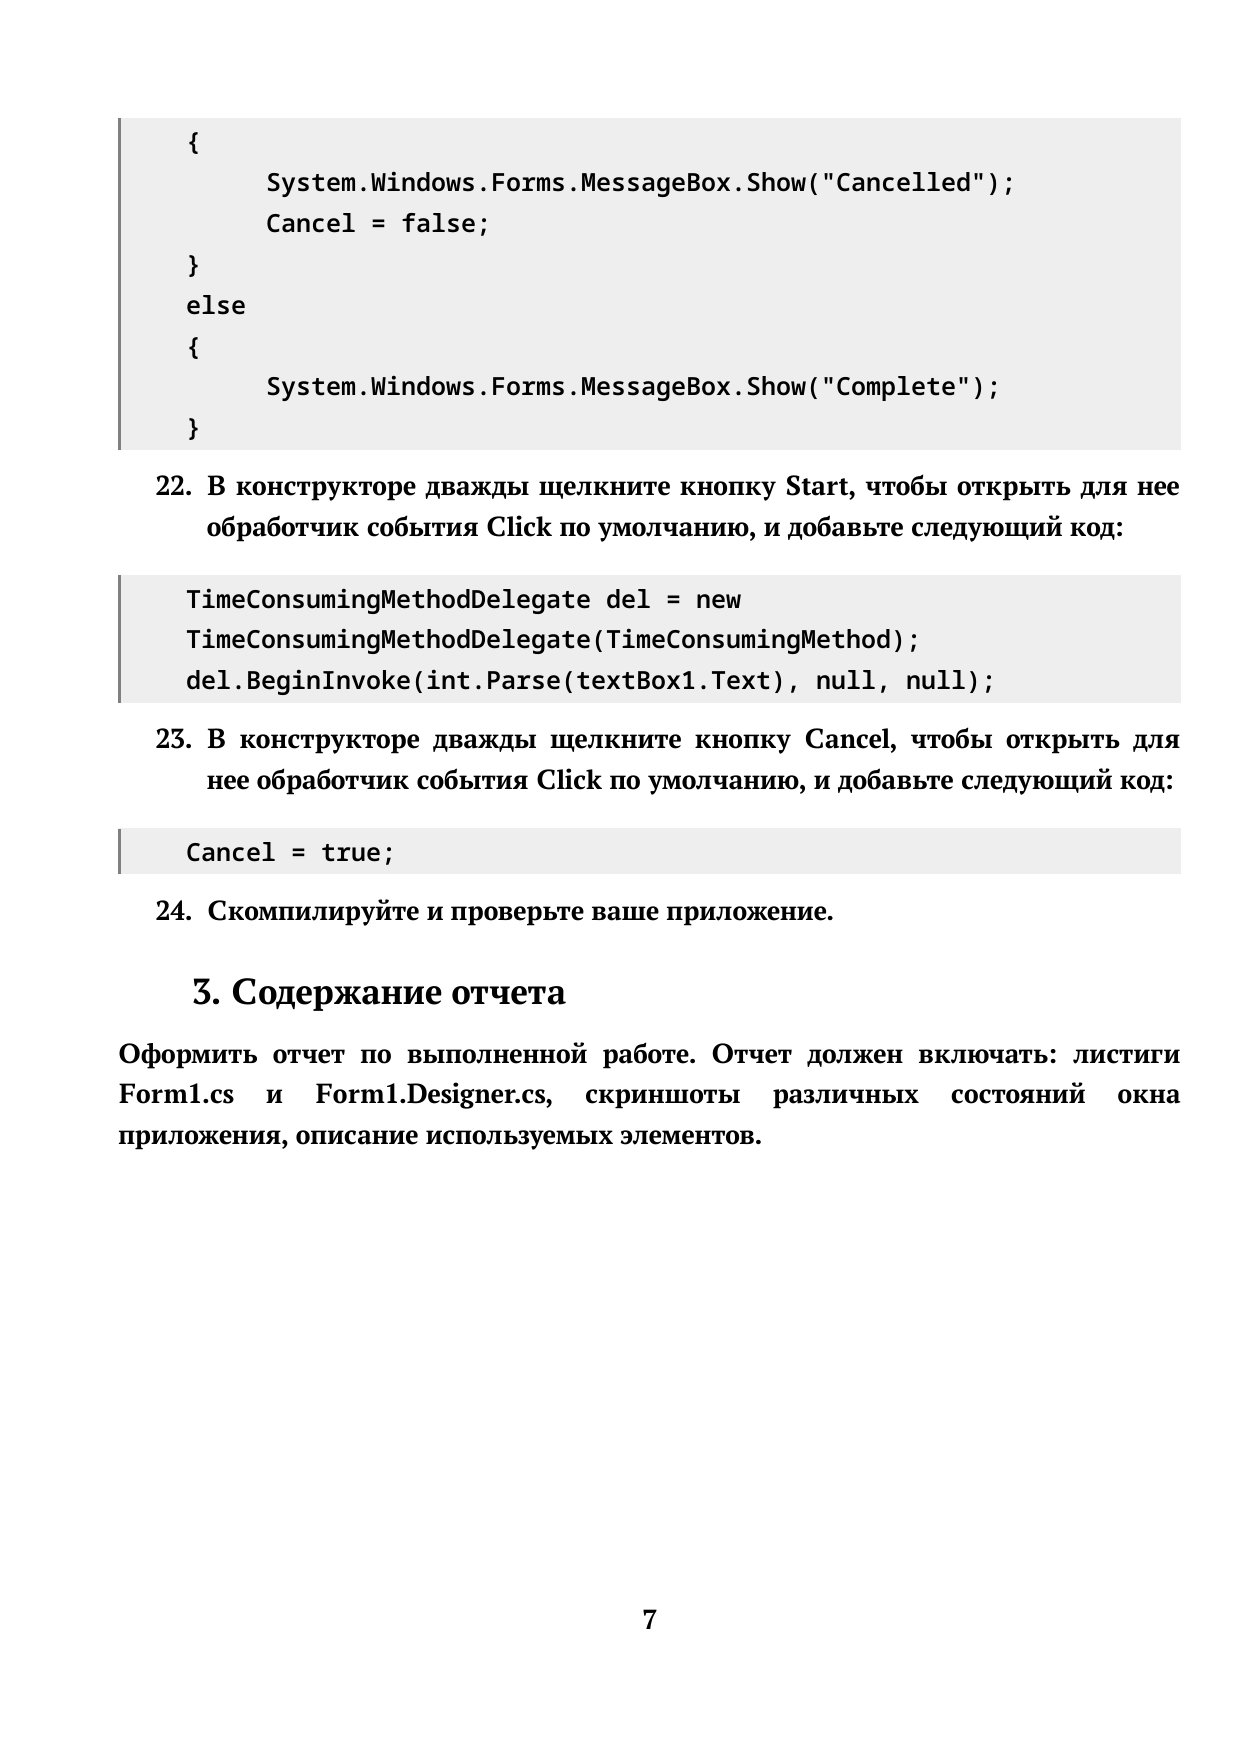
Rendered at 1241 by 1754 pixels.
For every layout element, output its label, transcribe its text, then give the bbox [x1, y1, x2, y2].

text Cancel = false; [121, 200, 1181, 240]
text Оформить отчет по выполненной работе. Отчет должен включать: листиги Form1.cs и Form1.Designer.cs, скриншоты различных состояний окна приложения, описание используемых элементов. [118, 1036, 1181, 1150]
text TimeConsumingMethodDelegate del = new [121, 575, 1181, 615]
text Cancel = true; [118, 828, 1181, 874]
text else [121, 281, 1181, 321]
text TimeConsumingMethodDelegate(TimeConsumingMethod); [121, 616, 1181, 656]
subtitle 3. Содержание отчета [192, 969, 1181, 1013]
text } [121, 404, 1181, 450]
text { [121, 322, 1181, 362]
list В конструкторе дважды щелкните кнопку Start, чтобы открыть для нее обработчик события Click по умолчанию, и добавьте следующий код: [156, 468, 1181, 542]
text System.Windows.Forms.MessageBox.Show("Cancelled"); [121, 159, 1181, 199]
text System.Windows.Forms.MessageBox.Show("Complete"); [121, 363, 1181, 403]
list В конструкторе дважды щелкните кнопку Cancel, чтобы открыть для нее обработчик события Click по умолчанию, и добавьте следующий код: [156, 722, 1181, 795]
list Скомпилируйте и проверьте ваше приложение. [156, 893, 1181, 927]
text } [121, 241, 1181, 281]
text del.BeginInvoke(int.Parse(textBox1.Text), null, null); [121, 657, 1181, 703]
text { [121, 118, 1181, 158]
